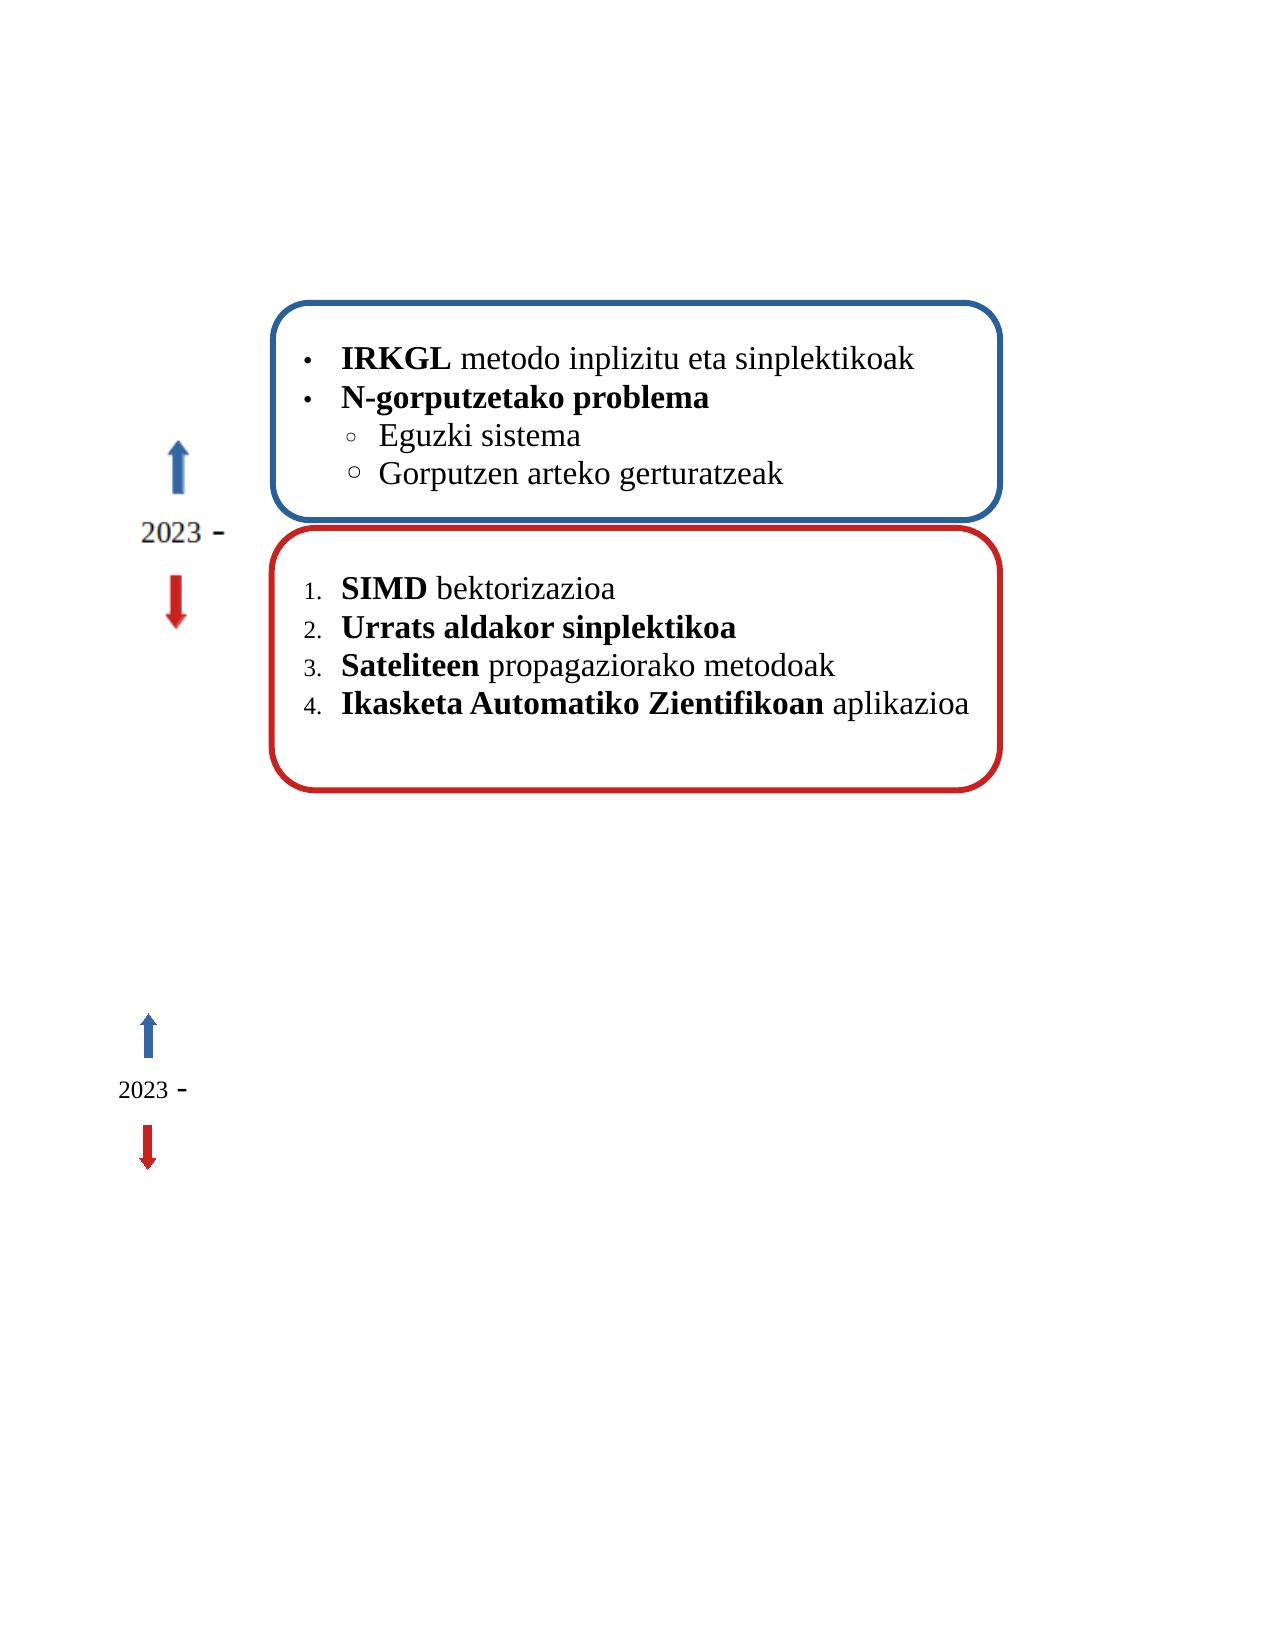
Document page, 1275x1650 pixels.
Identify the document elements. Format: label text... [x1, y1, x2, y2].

list [1004, 338, 1157, 377]
list N-gorputzetako problema [303, 377, 997, 415]
list [1003, 568, 1157, 607]
list [1003, 453, 1157, 492]
list IRKGL metodo inplizitu eta sinplektikoak [303, 338, 997, 377]
list [1004, 377, 1157, 415]
list Urrats aldakor sinplektikoa [303, 607, 997, 645]
text 2023 - [118, 1067, 1157, 1105]
picture [119, 416, 245, 646]
list [1003, 683, 1157, 722]
list Ikasketa Automatiko Zientifikoan aplikazioa [303, 683, 997, 722]
list [1004, 415, 1157, 453]
list Sateliteen propagaziorako metodoak [303, 645, 997, 683]
list [1003, 607, 1157, 645]
list SIMD bektorizazioa [303, 568, 997, 607]
list Eguzki sistema [341, 415, 997, 453]
list [1003, 645, 1157, 683]
list Gorputzen arteko gerturatzeak [341, 453, 997, 492]
